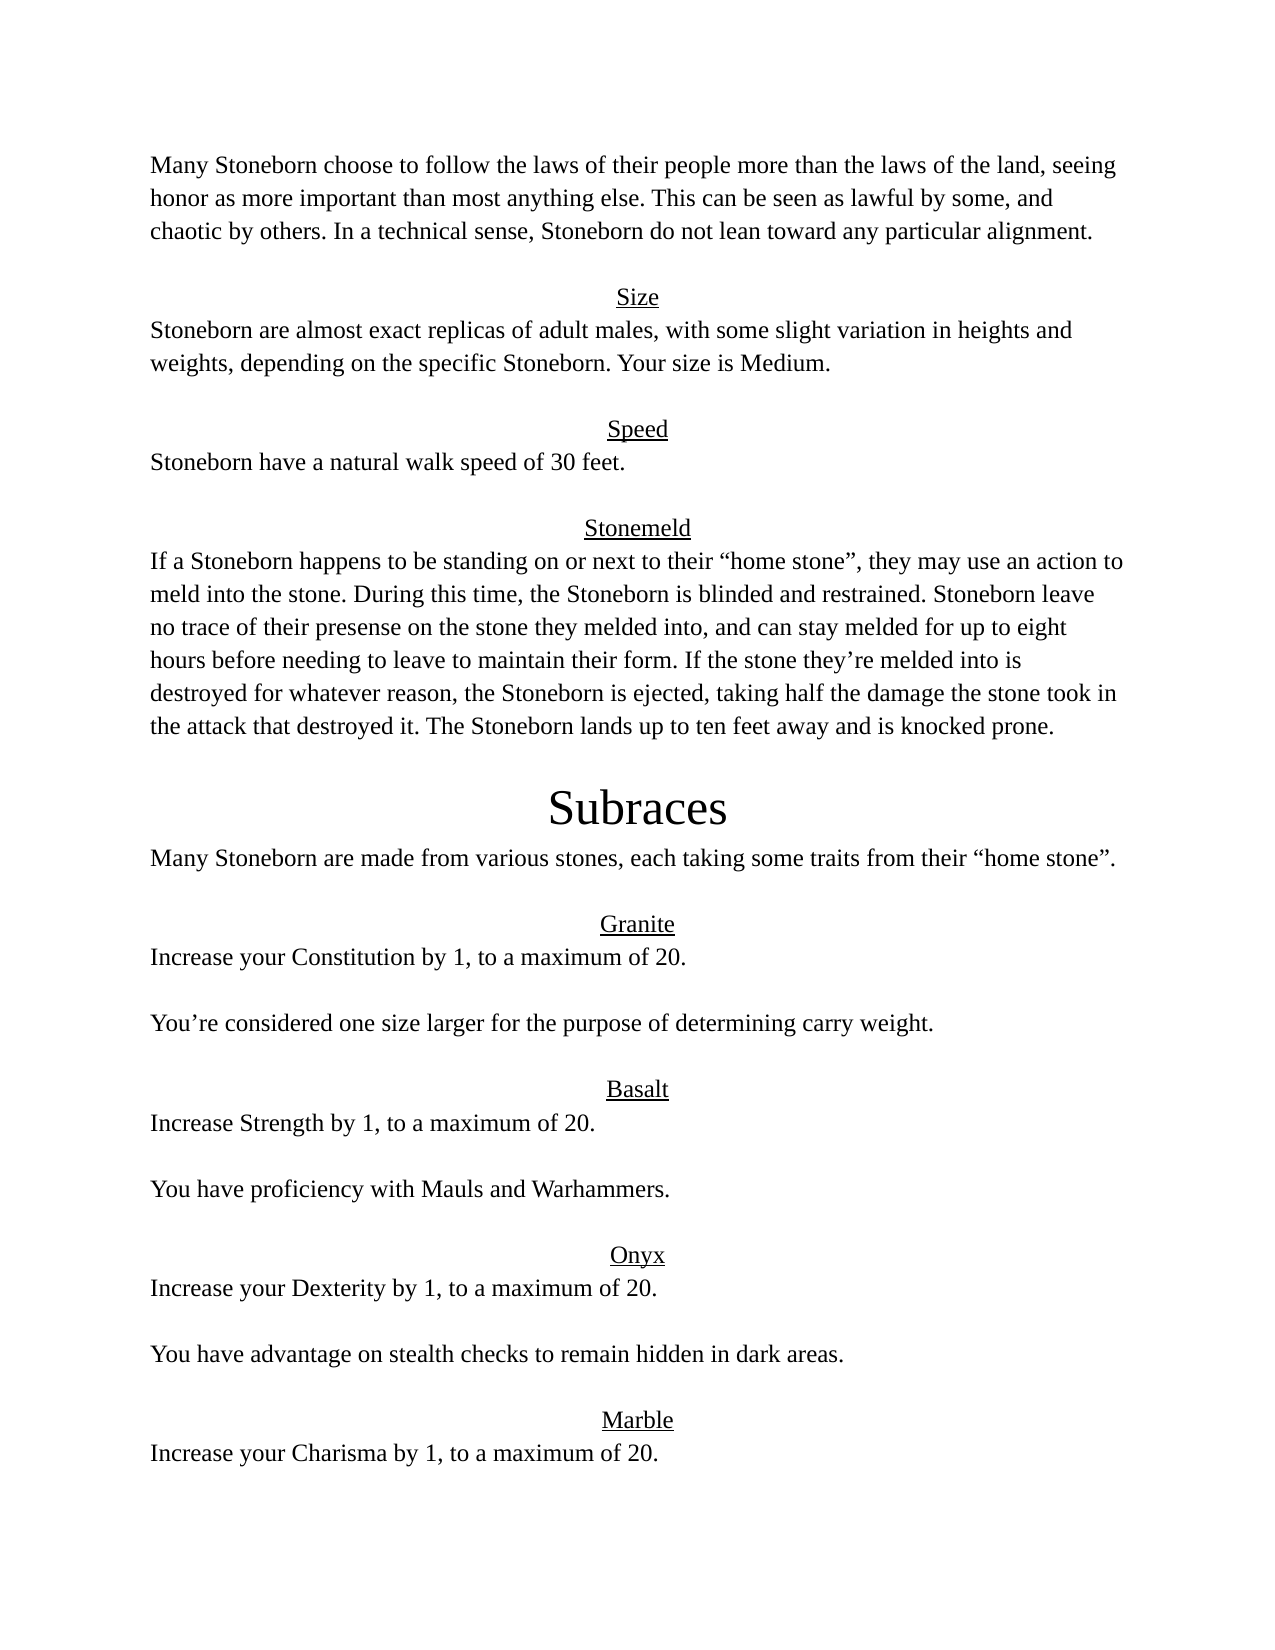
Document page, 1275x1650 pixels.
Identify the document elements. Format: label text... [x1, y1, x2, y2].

text If a Stoneborn happens to be standing on or next to their “home stone”, they may use an action to meld into the stone. During this time, the Stoneborn is blinded and restrained. Stoneborn leave no trace of their presense on the stone they melded into, and can stay melded for up to eight hours before needing to leave to maintain their form. If the stone they’re melded into is destroyed for whatever reason, the Stoneborn is ejected, taking half the damage the stone took in the attack that destroyed it. The Stoneborn lands up to ten feet away and is knocked prone. [150, 546, 1125, 740]
text Size [150, 282, 1125, 311]
text Granite [150, 909, 1125, 938]
text Stoneborn are almost exact replicas of adult males, with some slight variation in heights and weights, depending on the specific Stoneborn. Your size is Medium. [150, 315, 1125, 377]
text Increase your Dexterity by 1, to a maximum of 20. [150, 1273, 1125, 1301]
text Stonemeld [150, 513, 1125, 542]
text You’re considered one size larger for the purpose of determining carry weight. [150, 1008, 1125, 1037]
text Subraces [150, 777, 1125, 835]
text Many Stoneborn choose to follow the laws of their people more than the laws of the land, seeing honor as more important than most anything else. This can be seen as lawful by some, and chaotic by others. In a technical sense, Stoneborn do not lean toward any particular alignment. [150, 150, 1125, 245]
text Increase your Constitution by 1, to a maximum of 20. [150, 942, 1125, 971]
text You have proficiency with Mauls and Warhammers. [150, 1174, 1125, 1202]
text Increase your Charisma by 1, to a maximum of 20. [150, 1438, 1125, 1467]
text You have advantage on stealth checks to remain hidden in dark areas. [150, 1339, 1125, 1367]
text Stoneborn have a natural walk speed of 30 feet. [150, 447, 1125, 476]
text Onyx [150, 1240, 1125, 1268]
text Increase Strength by 1, to a maximum of 20. [150, 1108, 1125, 1136]
text Many Stoneborn are made from various stones, each taking some traits from their “home stone”. [150, 843, 1125, 872]
text Basalt [150, 1074, 1125, 1103]
text Speed [150, 414, 1125, 443]
text Marble [150, 1405, 1125, 1433]
